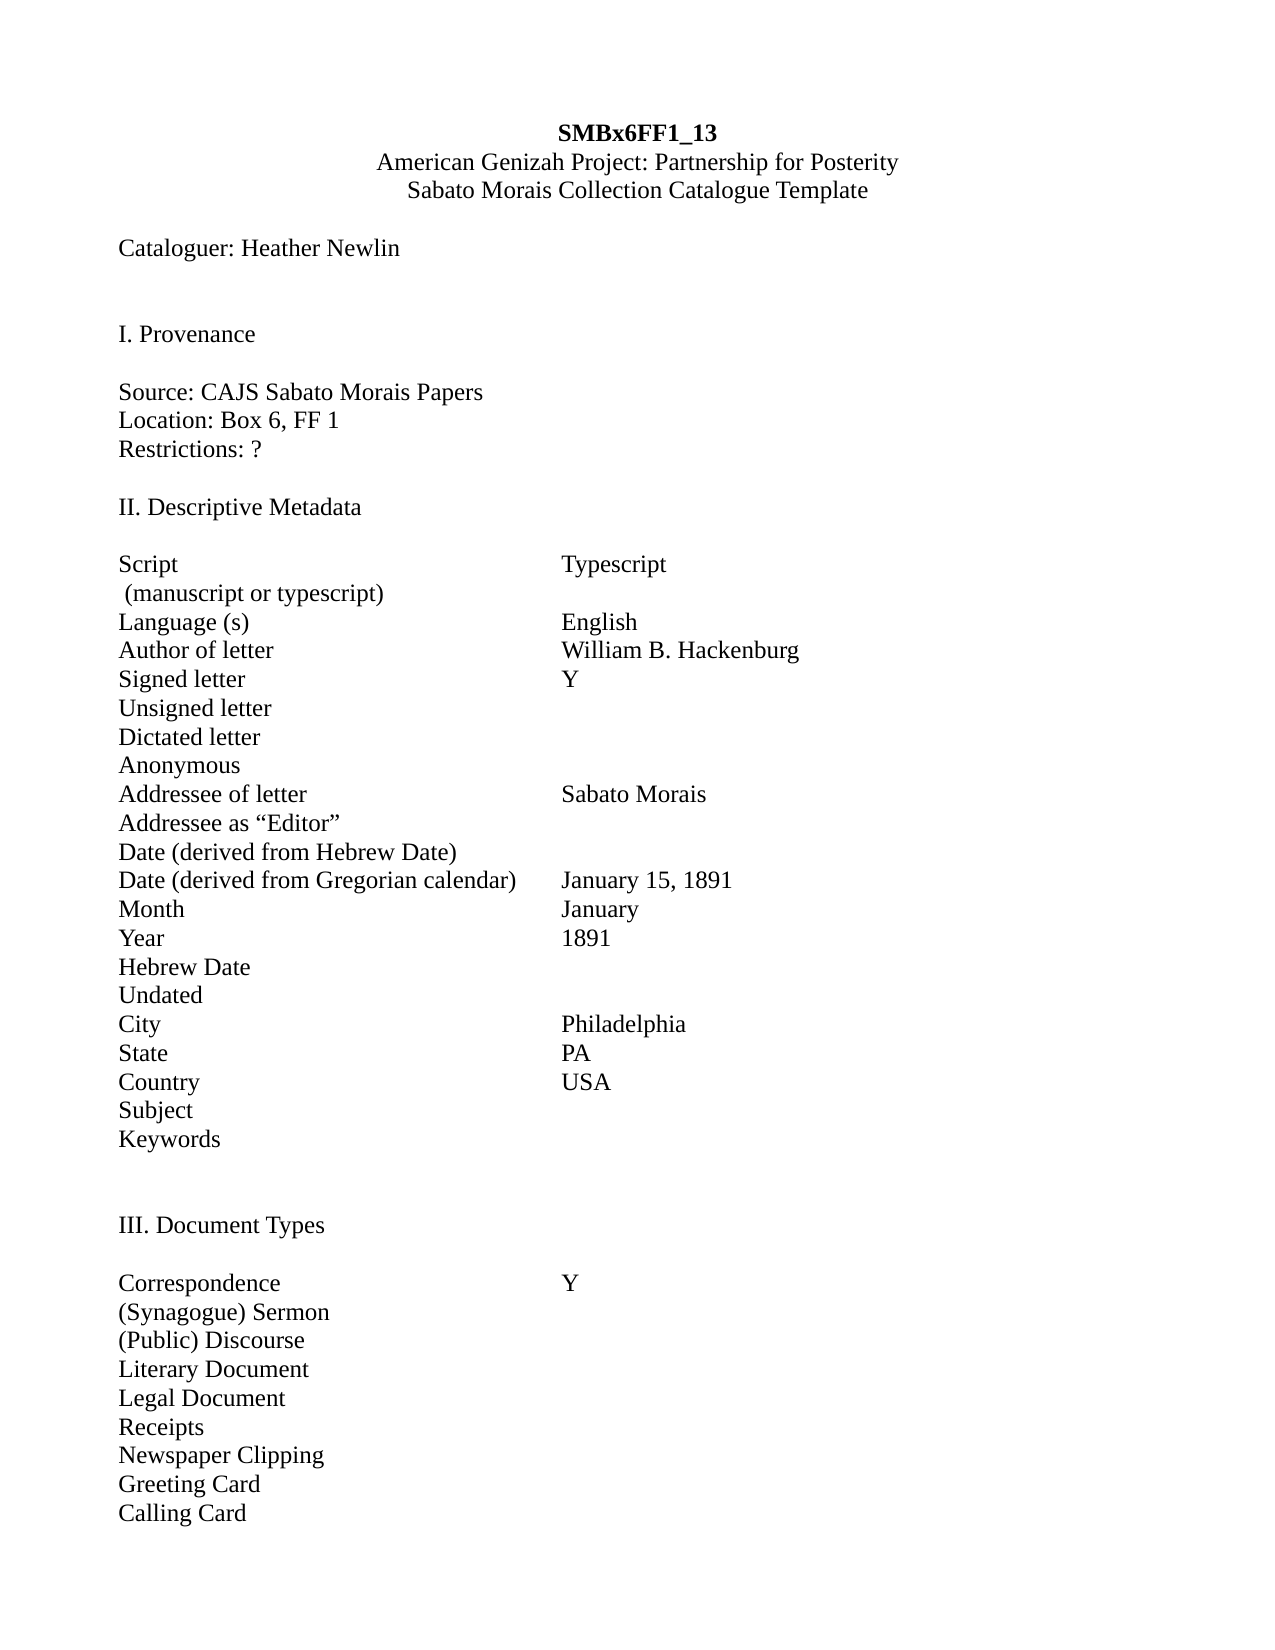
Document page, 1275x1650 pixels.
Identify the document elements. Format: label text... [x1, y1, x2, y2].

text (Synagogue) Sermon [118, 1297, 1157, 1326]
text (manuscript or typescript) [118, 578, 1157, 607]
text Literary Document [118, 1354, 1157, 1383]
text I. Provenance [118, 319, 1157, 348]
text II. Descriptive Metadata [118, 492, 1157, 521]
text Source: CAJS Sabato Morais Papers [118, 377, 1157, 406]
text Hebrew Date [118, 952, 1157, 981]
text Newspaper Clipping [118, 1441, 1157, 1469]
text Sabato Morais Collection Catalogue Template [118, 176, 1157, 204]
text Script Typescript [118, 549, 1157, 578]
text Addressee of letter Sabato Morais [118, 779, 1157, 808]
text Language (s) English [118, 607, 1157, 636]
text Dictated letter [118, 722, 1157, 751]
text State PA [118, 1038, 1157, 1067]
text Keywords [118, 1124, 1157, 1153]
text Subject [118, 1096, 1157, 1124]
text Calling Card [118, 1498, 1157, 1527]
text Month January [118, 894, 1157, 923]
text Author of letter William B. Hackenburg [118, 636, 1157, 664]
text Restrictions: ? [118, 434, 1157, 463]
text (Public) Discourse [118, 1326, 1157, 1354]
text Date (derived from Hebrew Date) [118, 837, 1157, 866]
text Cataloguer: Heather Newlin [118, 233, 1157, 262]
text Receipts [118, 1412, 1157, 1441]
text Legal Document [118, 1383, 1157, 1412]
text Anonymous [118, 751, 1157, 779]
text American Genizah Project: Partnership for Posterity [118, 147, 1157, 176]
text Location: Box 6, FF 1 [118, 406, 1157, 434]
text City Philadelphia [118, 1009, 1157, 1038]
text Greeting Card [118, 1469, 1157, 1498]
text Year 1891 [118, 923, 1157, 952]
text Signed letter Y [118, 664, 1157, 693]
text Addressee as “Editor” [118, 808, 1157, 837]
text Date (derived from Gregorian calendar) January 15, 1891 [118, 866, 1157, 894]
text III. Document Types [118, 1211, 1157, 1239]
text Undated [118, 981, 1157, 1009]
text Unsigned letter [118, 693, 1157, 722]
text SMBx6FF1_13 [118, 118, 1157, 147]
text Correspondence Y [118, 1268, 1157, 1297]
text Country USA [118, 1067, 1157, 1096]
